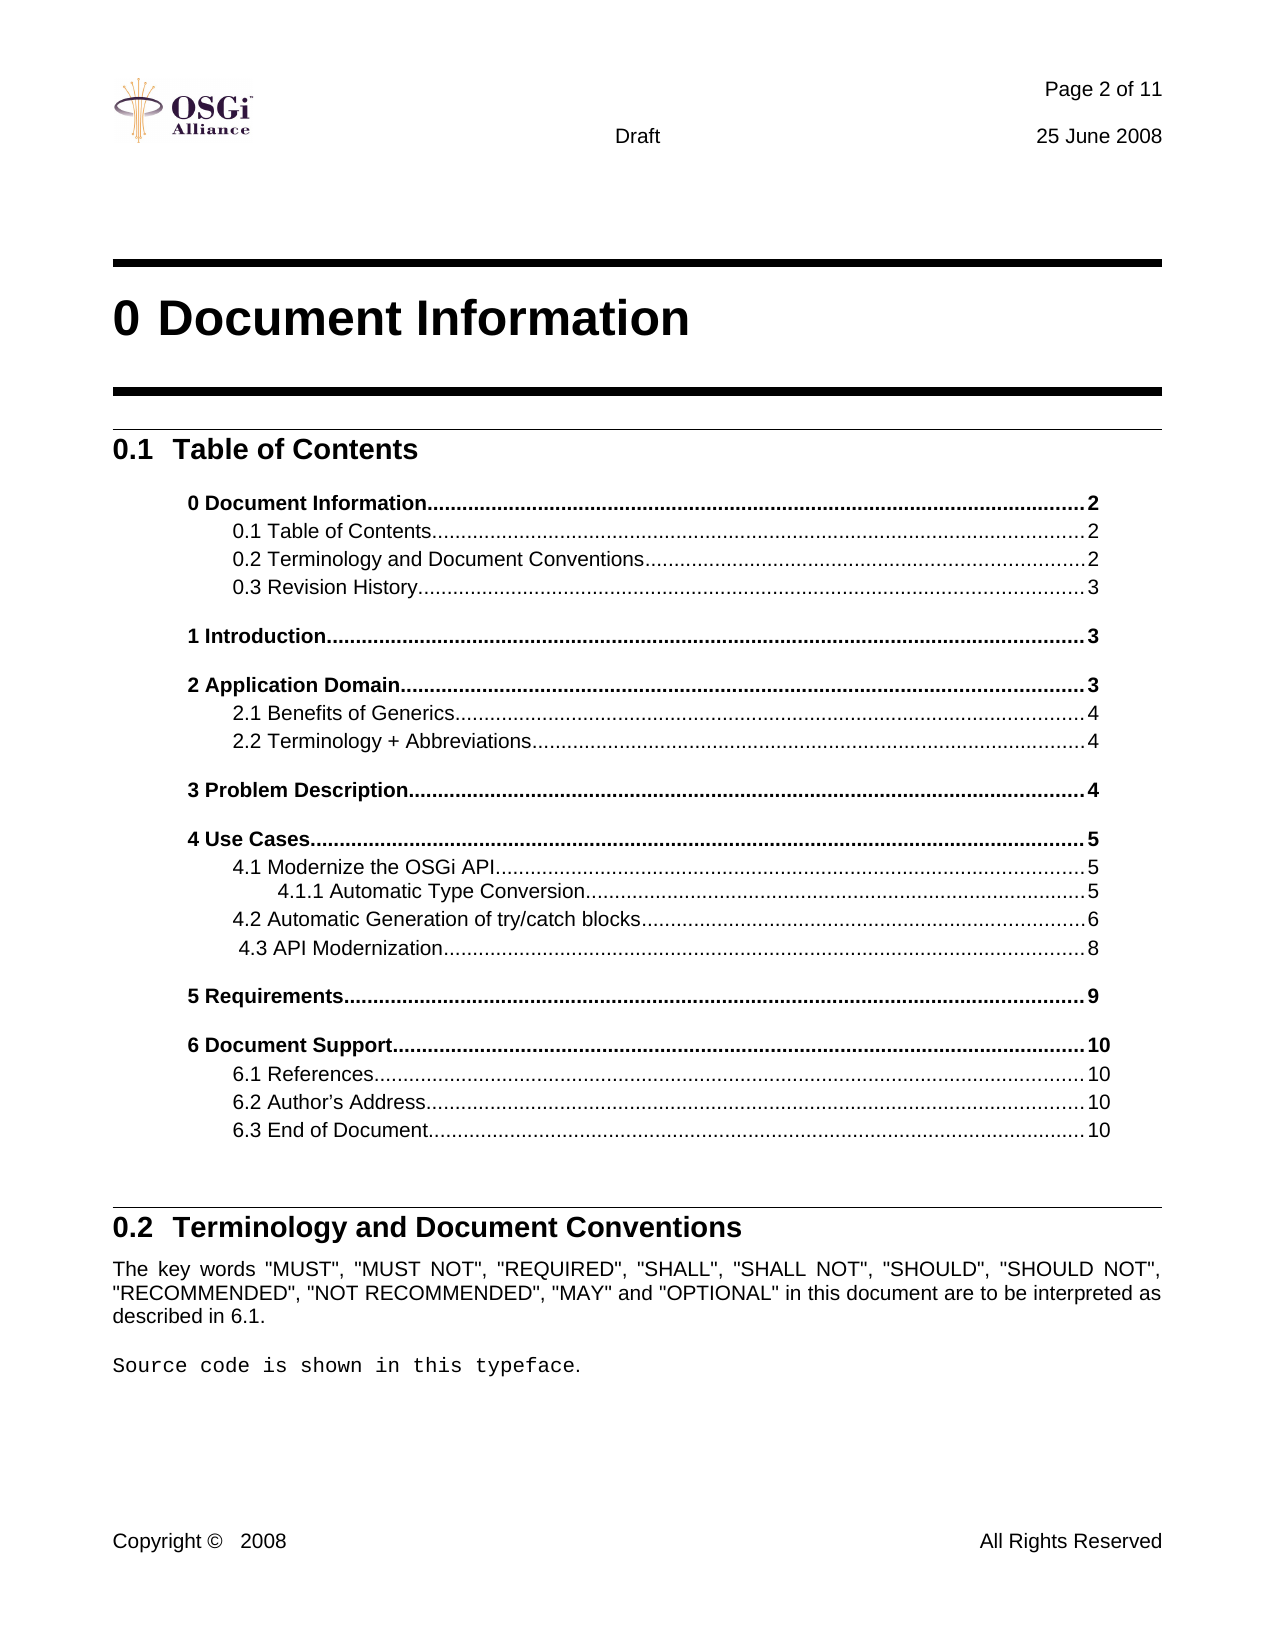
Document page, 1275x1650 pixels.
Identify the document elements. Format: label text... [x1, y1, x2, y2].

text 1 Introduction 3 [187, 624, 1162, 648]
subtitle Document Information [112, 260, 1162, 396]
text 3 Problem Description 4 [187, 778, 1162, 802]
text The key words "MUST", "MUST NOT", "REQUIRED", "SHALL", "SHALL NOT", "SHOULD", "SHOULD NOT", "RECOMMENDED", "NOT RECOMMENDED", "MAY" and "OPTIONAL" in this document are to be interpreted as described in 6.1. [112, 1256, 1162, 1328]
text 4.1 Modernize the OSGi API 5 [232, 855, 1162, 879]
subtitle Table of Contents [112, 430, 1162, 466]
text 0.3 Revision History 3 [232, 575, 1162, 599]
text 0 Document Information 2 [187, 491, 1162, 514]
text 6.1 References 10 [232, 1061, 1162, 1085]
text 6.2 Author’s Address 10 [232, 1089, 1162, 1113]
text 4.1.1 Automatic Type Conversion 5 [277, 879, 1162, 903]
text 4 Use Cases 5 [187, 827, 1162, 851]
text 6 Document Support 10 [187, 1033, 1162, 1057]
text 2 Application Domain 3 [187, 673, 1162, 697]
text 4.2 Automatic Generation of try/catch blocks 6 [232, 907, 1162, 931]
text 5 Requirements 9 [187, 984, 1162, 1008]
text 2.1 Benefits of Generics 4 [232, 701, 1162, 725]
text 2.2 Terminology + Abbreviations 4 [232, 729, 1162, 753]
text Source code is shown in this typeface. [112, 1353, 1162, 1379]
text 4.3 API Modernization 8 [232, 935, 1162, 959]
picture [114, 78, 254, 143]
text 0.2 Terminology and Document Conventions 2 [232, 547, 1162, 571]
text 6.3 End of Document 10 [232, 1118, 1162, 1142]
text 0.1 Table of Contents 2 [232, 519, 1162, 543]
subtitle Terminology and Document Conventions [112, 1208, 1162, 1244]
